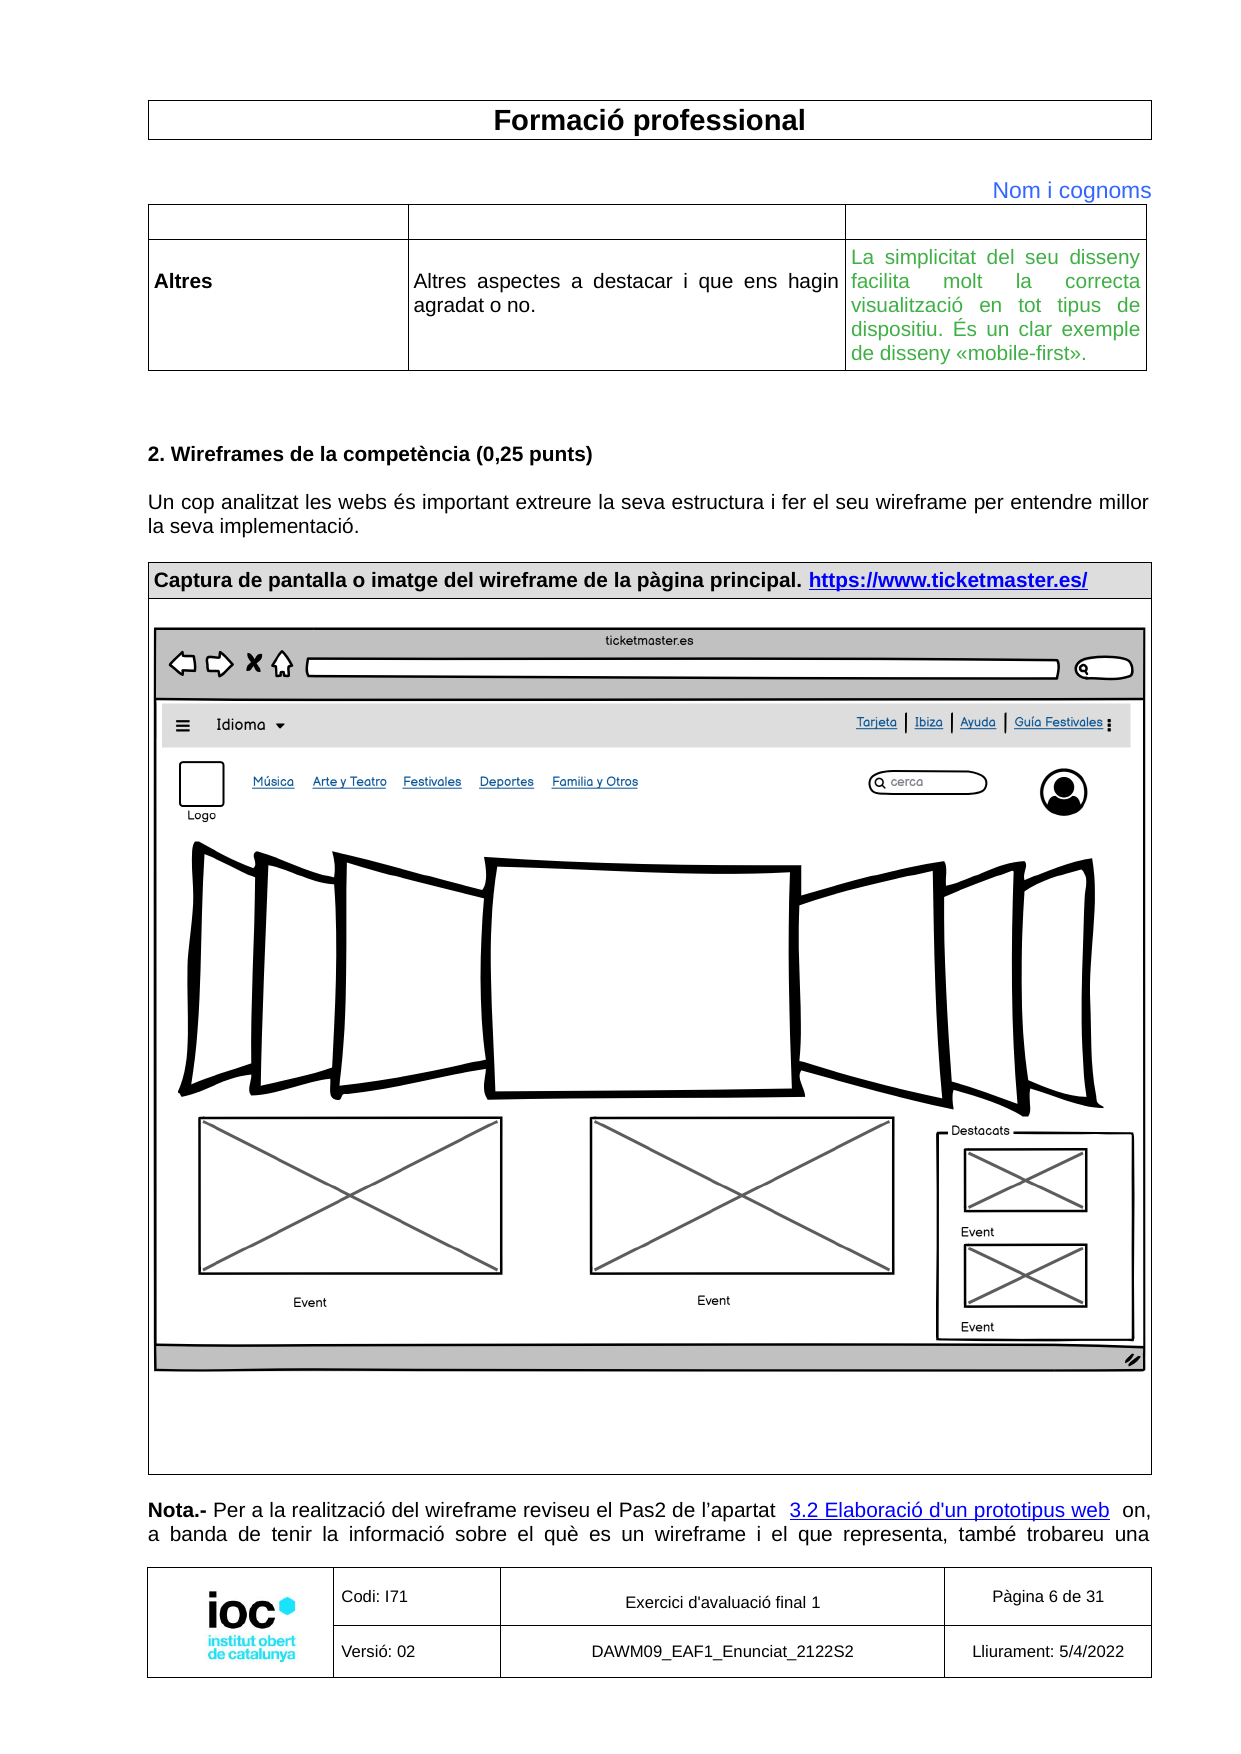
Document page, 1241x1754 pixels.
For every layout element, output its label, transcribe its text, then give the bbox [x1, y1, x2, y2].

table_cell [149, 599, 1151, 627]
table_header Captura de pantalla o imatge del wireframe de la pàgina principal. https://www.ticketmaster.es/ [149, 563, 1151, 598]
table_cell Altres aspectes a destacar i que ens hagin agradat o no. [409, 240, 845, 370]
table_cell [149, 628, 1151, 1474]
picture [195, 1577, 309, 1673]
table_cell Altres [149, 240, 408, 370]
text Un cop analitzat les webs és important extreure la seva estructura i fer el seu wireframe per entendre millor la seva implementació. [148, 490, 1151, 538]
text 2. Wireframes de la competència (0,25 punts) [148, 442, 1151, 466]
table_cell La simplicitat del seu disseny facilita molt la correcta visualització en tot tipus de dispositiu. És un clar exemple de disseny «mobile-first». [846, 240, 1146, 370]
table_cell [846, 205, 1146, 239]
table_cell [149, 205, 408, 239]
picture [153, 627, 1146, 1372]
table_cell [409, 205, 845, 239]
text Nota.- Per a la realització del wireframe reviseu el Pas2 de l’apartat 3.2 Elaboració d'un prototipus web on, a banda de tenir la informació sobre el què es un wireframe i el que representa, també trobareu una [148, 1498, 1151, 1546]
